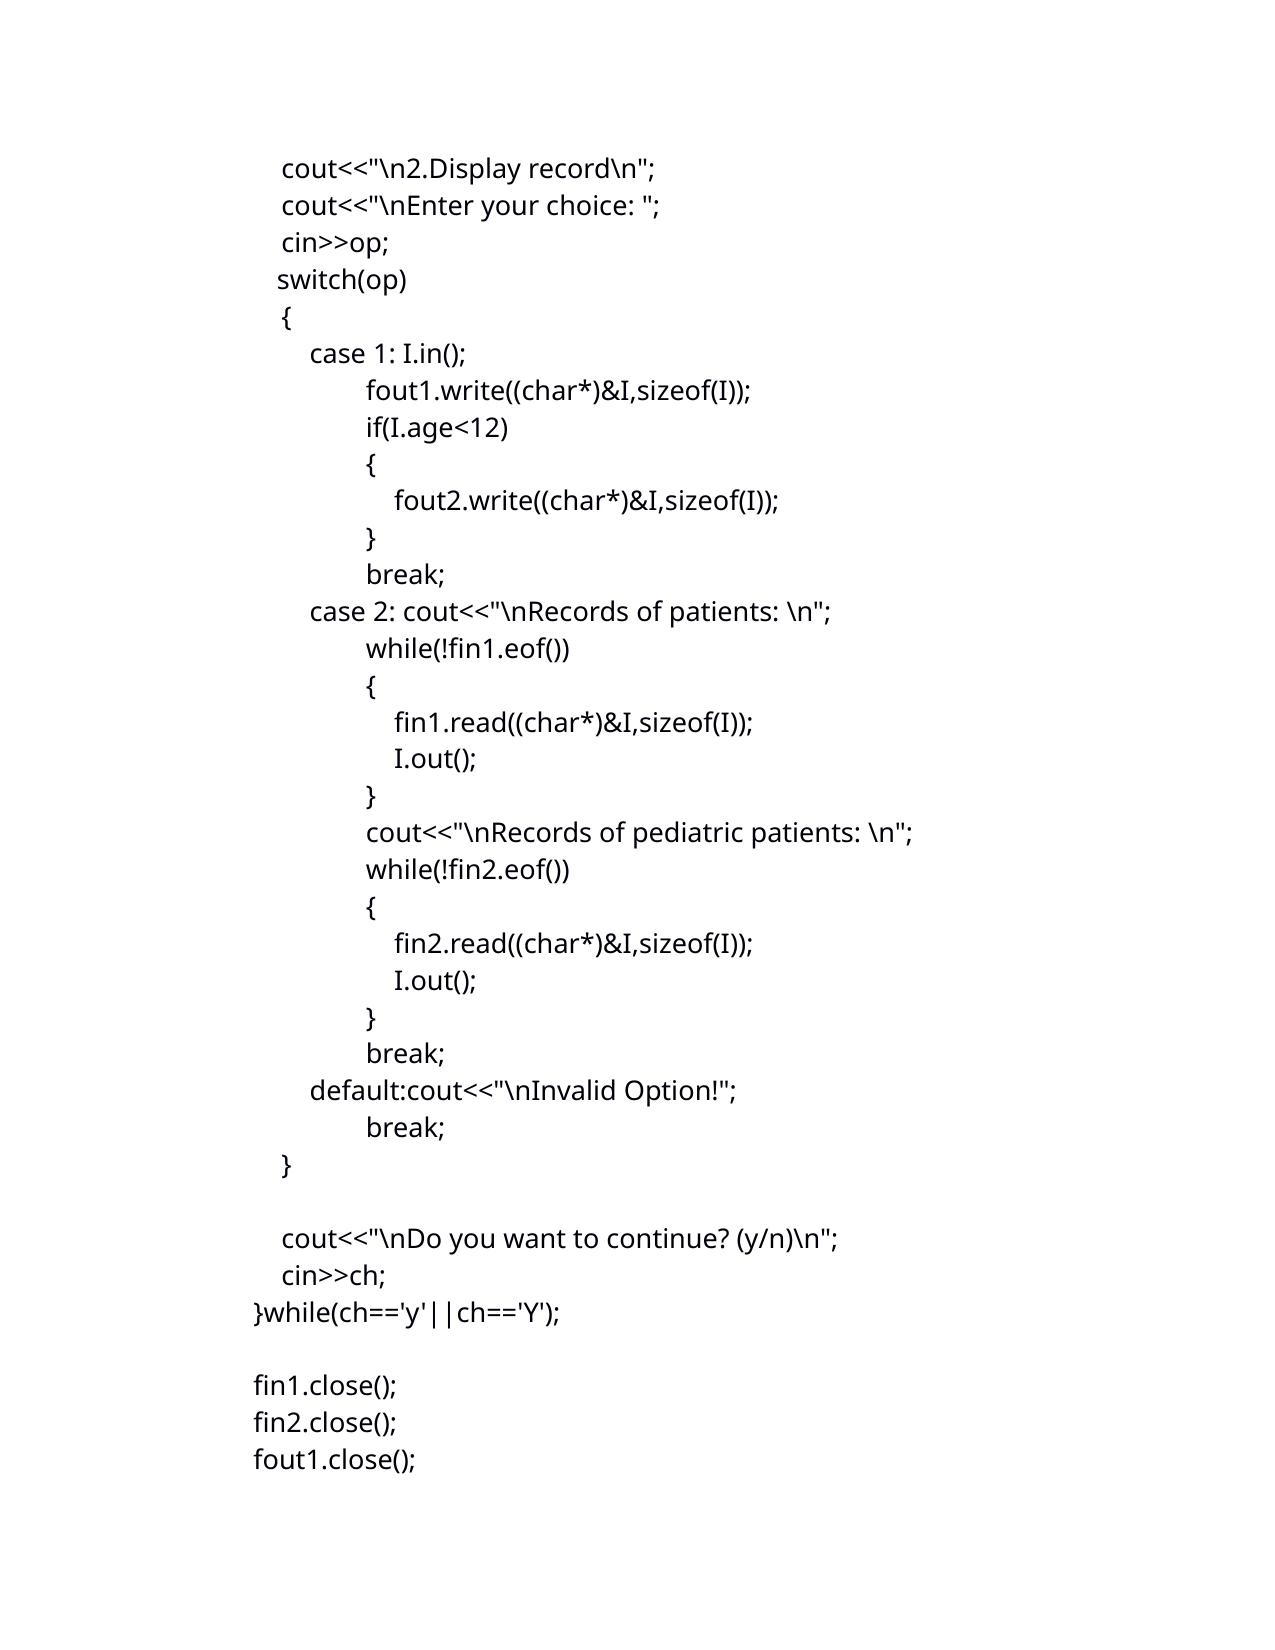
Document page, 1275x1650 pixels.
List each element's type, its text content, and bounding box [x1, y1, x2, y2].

text cin>>ch; [225, 1256, 1125, 1293]
text fin2.read((char*)&I,sizeof(I)); [225, 924, 1125, 961]
text fout1.write((char*)&I,sizeof(I)); [225, 371, 1125, 408]
text break; [225, 1035, 1125, 1072]
text fin2.close(); [225, 1404, 1125, 1441]
text fout2.write((char*)&I,sizeof(I)); [225, 482, 1125, 519]
text break; [225, 556, 1125, 592]
text while(!fin2.eof()) [225, 851, 1125, 887]
text } [225, 519, 1125, 556]
text { [225, 887, 1125, 924]
text }while(ch=='y'||ch=='Y'); [225, 1293, 1125, 1330]
text } [225, 1146, 1125, 1182]
text cout<<"\nRecords of pediatric patients: \n"; [225, 814, 1125, 851]
text cout<<"\n2.Display record\n"; [225, 150, 1125, 187]
text { [225, 297, 1125, 334]
text cout<<"\nEnter your choice: "; [225, 187, 1125, 224]
text fin1.read((char*)&I,sizeof(I)); [225, 703, 1125, 740]
text case 1: I.in(); [225, 334, 1125, 371]
text default:cout<<"\nInvalid Option!"; [225, 1072, 1125, 1109]
text if(I.age<12) [225, 408, 1125, 445]
text switch(op) [150, 261, 1125, 297]
text cin>>op; [225, 224, 1125, 261]
text } [225, 777, 1125, 814]
text fout1.close(); [225, 1441, 1125, 1477]
text break; [225, 1109, 1125, 1146]
text while(!fin1.eof()) [225, 629, 1125, 666]
text case 2: cout<<"\nRecords of patients: \n"; [225, 592, 1125, 629]
text I.out(); [225, 961, 1125, 998]
text I.out(); [225, 740, 1125, 777]
text } [225, 998, 1125, 1035]
text { [225, 666, 1125, 703]
text { [225, 445, 1125, 482]
text fin1.close(); [225, 1367, 1125, 1404]
text cout<<"\nDo you want to continue? (y/n)\n"; [225, 1219, 1125, 1256]
